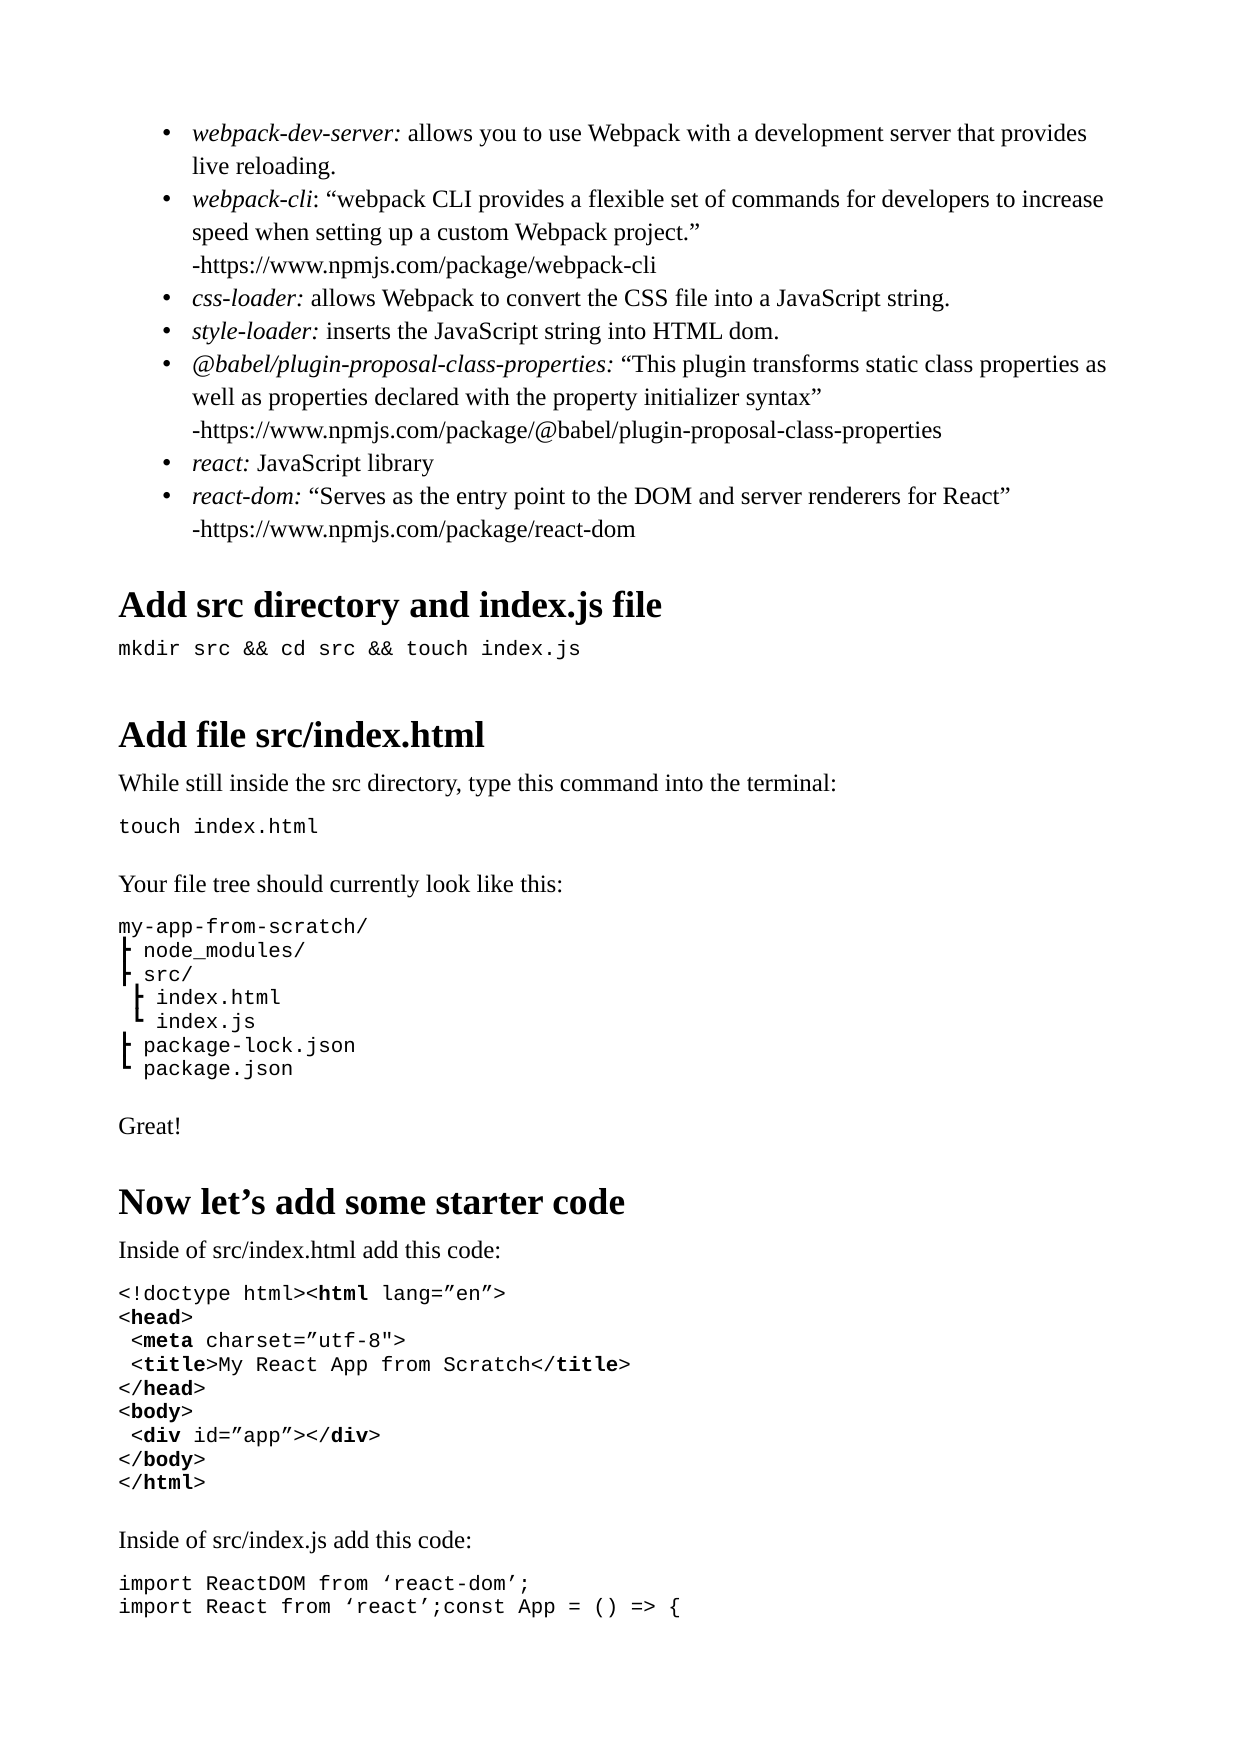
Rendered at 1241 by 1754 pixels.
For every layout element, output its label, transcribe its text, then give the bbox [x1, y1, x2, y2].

list react-dom: “Serves as the entry point to the DOM and server renderers for React” -https://www.npmjs.com/package/react-dom [162, 481, 1122, 543]
text ┣ package-lock.json [126, 1034, 1122, 1058]
text Inside of src/index.js add this code: [118, 1525, 1122, 1554]
list @babel/plugin-proposal-class-properties: “This plugin transforms static class properties as well as properties declared with the property initializer syntax” -https://www.npmjs.com/package/@babel/plugin-proposal-class-properties [162, 349, 1122, 444]
list css-loader: allows Webpack to convert the CSS file into a JavaScript string. [162, 283, 1122, 312]
text ┣ node_modules/ [126, 940, 1122, 964]
text <body> [118, 1401, 1122, 1425]
text ┗ package.json [118, 1058, 1122, 1082]
text my-app-from-scratch/ [118, 916, 1122, 940]
list style-loader: inserts the JavaScript string into HTML dom. [162, 316, 1122, 345]
text ┗ index.js [118, 1011, 1122, 1034]
text </body> [118, 1448, 1122, 1472]
text <title>My React App from Scratch</title> [118, 1354, 1122, 1378]
text ┣ index.html [138, 987, 1122, 1011]
text import ReactDOM from ‘react-dom’; [118, 1573, 1122, 1597]
text ┣ index.html [118, 987, 135, 1011]
text <meta charset=”utf-8"> [118, 1330, 1122, 1354]
text <head> [118, 1307, 1122, 1330]
text mkdir src && cd src && touch index.js [118, 638, 1122, 662]
text <!doctype html><html lang=”en”> [118, 1283, 1122, 1307]
subtitle Now let’s add some starter code [118, 1180, 1122, 1223]
text </head> [118, 1378, 1122, 1401]
text import React from ‘react’;const App = () => { [118, 1597, 1122, 1620]
subtitle Add file src/index.html [118, 712, 1122, 756]
text <div id=”app”></div> [118, 1425, 1122, 1448]
text touch index.html [118, 816, 1122, 839]
list webpack-dev-server: allows you to use Webpack with a development server that provides live reloading. [162, 118, 1122, 180]
list webpack-cli: “webpack CLI provides a flexible set of commands for developers to increase speed when setting up a custom Webpack project.” -https://www.npmjs.com/package/webpack-cli [162, 184, 1122, 279]
text Great! [118, 1111, 1122, 1140]
text </html> [118, 1472, 1122, 1496]
text While still inside the src directory, type this command into the terminal: [118, 768, 1122, 797]
subtitle Add src directory and index.js file [118, 583, 1122, 626]
text ┣ src/ [118, 964, 1122, 987]
text Your file tree should currently look like this: [118, 869, 1122, 897]
text Inside of src/index.html add this code: [118, 1235, 1122, 1264]
list react: JavaScript library [162, 448, 1122, 477]
